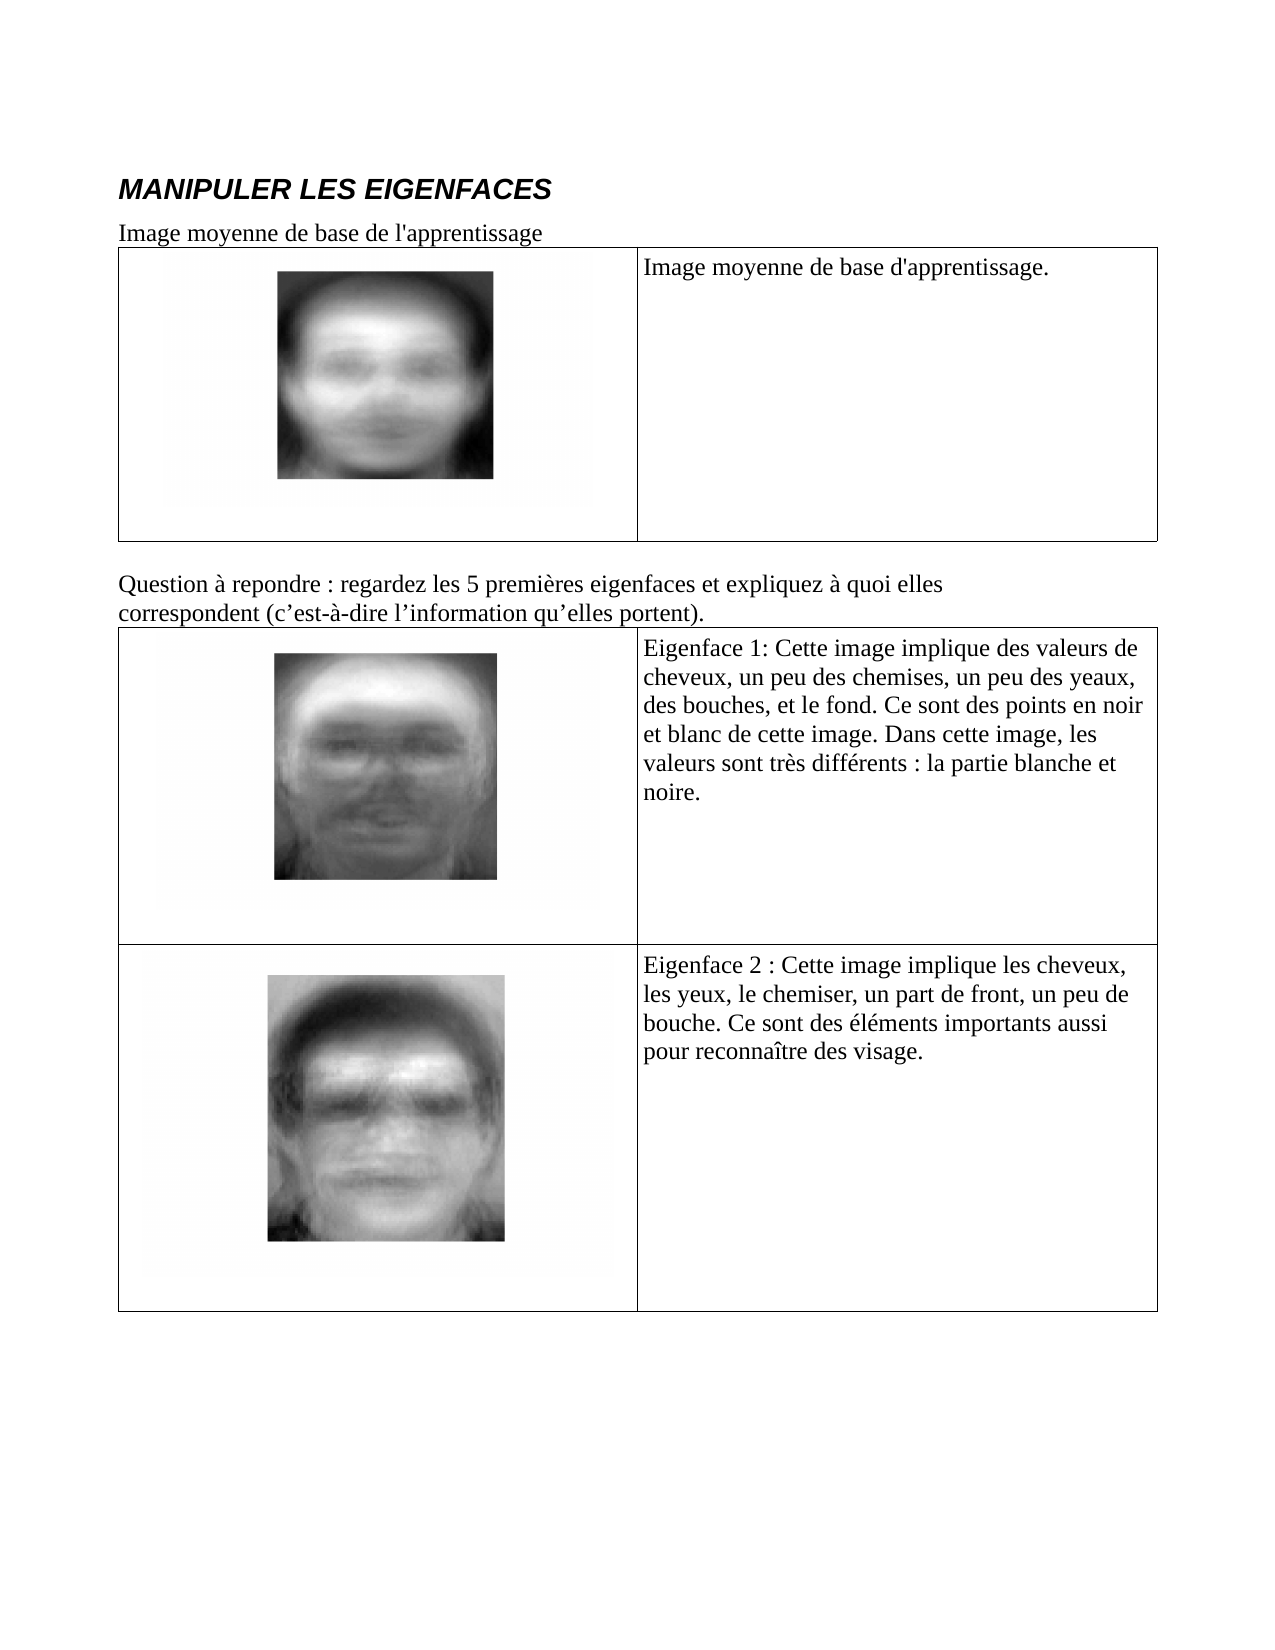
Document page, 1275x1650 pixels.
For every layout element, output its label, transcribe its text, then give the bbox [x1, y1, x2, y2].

picture [155, 632, 600, 910]
table_cell Eigenface 2 : Cette image implique les cheveux, les yeux, le chemiser, un part de front, un peu de bouche. Ce sont des éléments importants aussi pour reconnaître des visage. [638, 945, 1157, 1311]
picture [142, 950, 614, 1277]
picture [162, 252, 593, 507]
table_cell [119, 945, 637, 1311]
table_header [119, 248, 637, 252]
table_header [119, 628, 637, 944]
subtitle MANIPULER LES EIGENFACES [118, 172, 1157, 205]
text Question à repondre : regardez les 5 premières eigenfaces et expliquez à quoi elles [118, 569, 1157, 598]
table_header Image moyenne de base d'apprentissage. [638, 248, 1157, 541]
table_header [119, 253, 637, 541]
table_header Eigenface 1: Cette image implique des valeurs de cheveux, un peu des chemises, un peu des yeaux, des bouches, et le fond. Ce sont des points en noir et blanc de cette image. Dans cette image, les valeurs sont très différents : la partie blanche et noire. [638, 628, 1157, 944]
text correspondent (c’est-à-dire l’information qu’elles portent). [118, 598, 1157, 627]
text Image moyenne de base de l'apprentissage [118, 218, 1157, 247]
